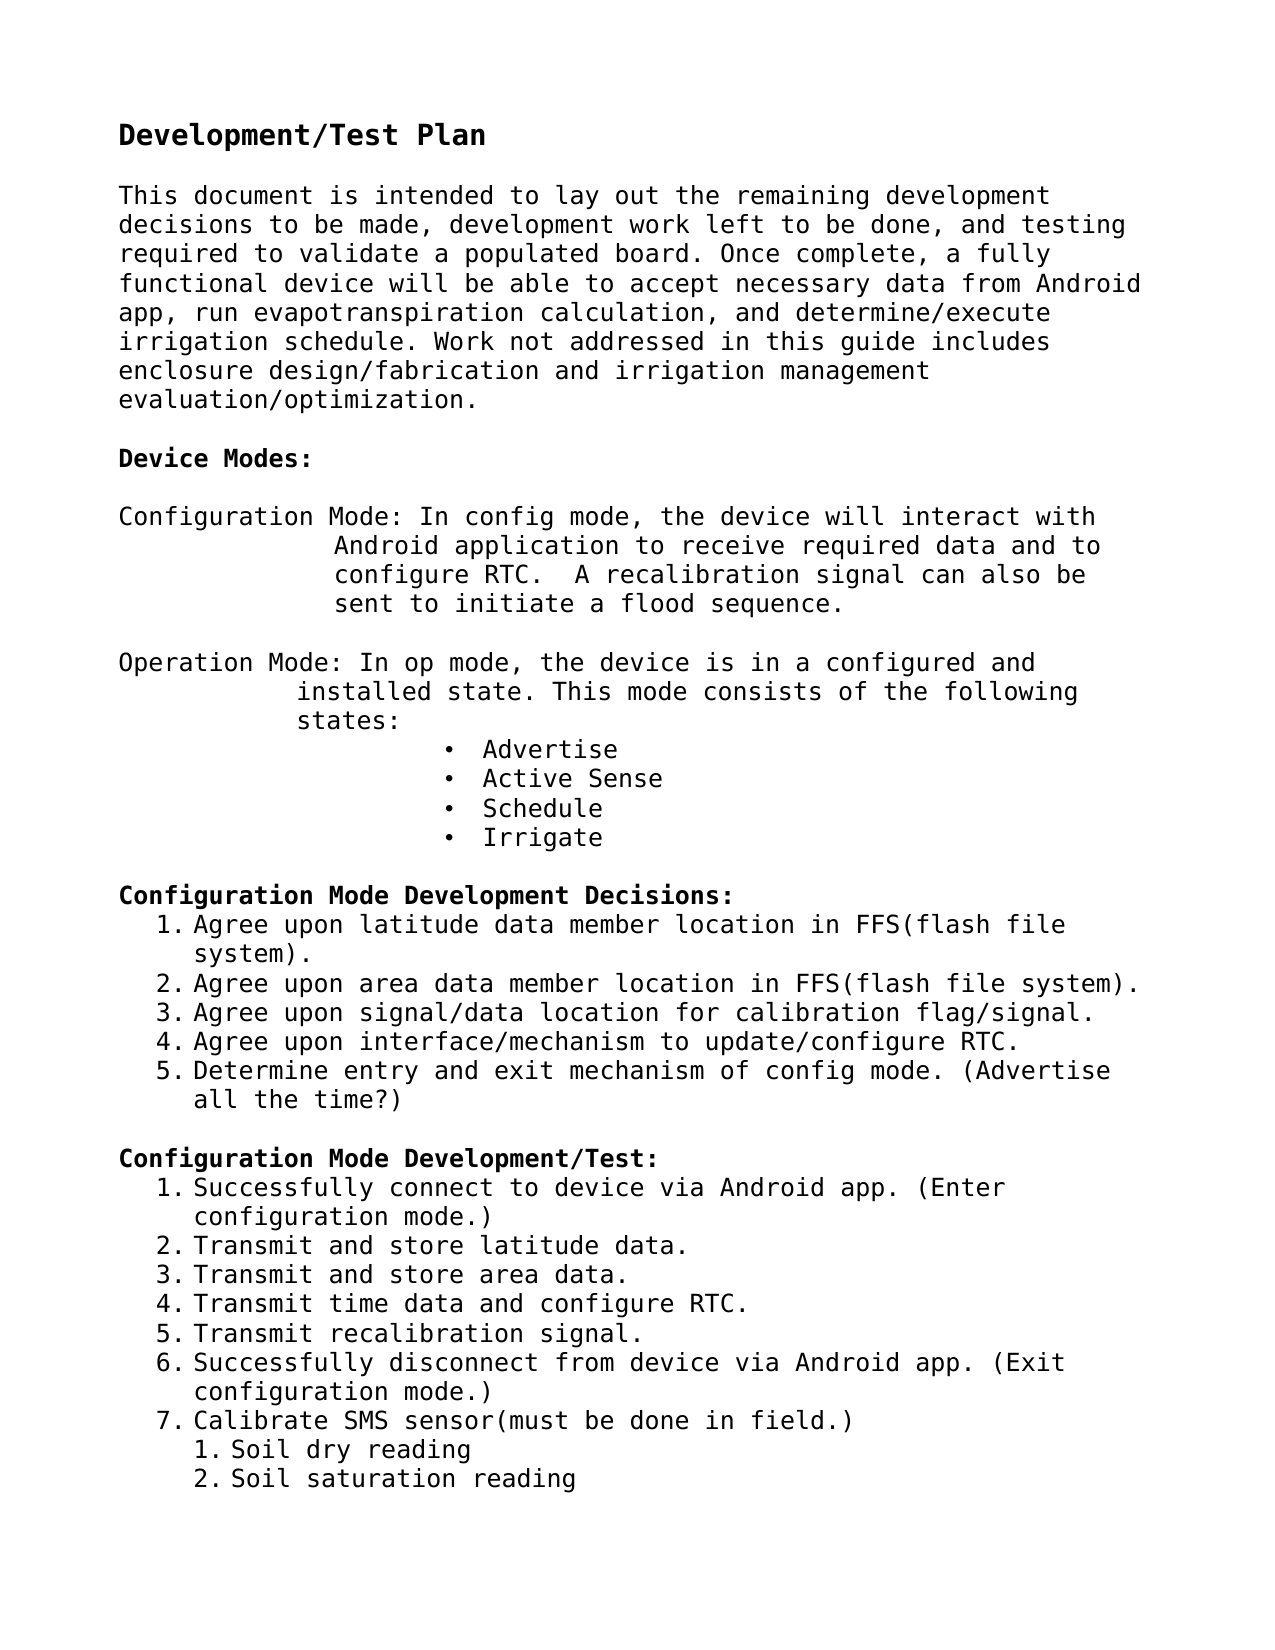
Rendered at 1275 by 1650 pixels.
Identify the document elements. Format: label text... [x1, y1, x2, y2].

list Agree upon signal/data location for calibration flag/signal. [156, 998, 1157, 1027]
text Device Modes: [118, 444, 1157, 473]
list Determine entry and exit mechanism of config mode. (Advertise all the time?) [156, 1056, 1157, 1114]
text Configuration Mode: In config mode, the device will interact with Android application to receive required data and to configure RTC. A recalibration signal can also be sent to initiate a flood sequence. [118, 502, 1157, 619]
list Successfully connect to device via Android app. (Enter configuration mode.) [156, 1173, 1157, 1231]
list Transmit time data and configure RTC. [156, 1289, 1157, 1319]
list Active Sense [445, 764, 1157, 794]
text Configuration Mode Development/Test: [118, 1144, 1157, 1173]
text This document is intended to lay out the remaining development decisions to be made, development work left to be done, and testing required to validate a populated board. Once complete, a fully functional device will be able to accept necessary data from Android app, run evapotranspiration calculation, and determine/execute irrigation schedule. Work not addressed in this guide includes enclosure design/fabrication and irrigation management evaluation/optimization. [118, 181, 1157, 414]
list Soil dry reading [193, 1435, 1157, 1464]
list Transmit and store latitude data. [156, 1231, 1157, 1260]
list Transmit recalibration signal. [156, 1319, 1157, 1348]
list Successfully disconnect from device via Android app. (Exit configuration mode.) [156, 1348, 1157, 1406]
list Schedule [445, 794, 1157, 823]
list Transmit and store area data. [156, 1260, 1157, 1289]
list Advertise [445, 735, 1157, 764]
list Irrigate [445, 823, 1157, 852]
text Configuration Mode Development Decisions: [118, 881, 1157, 910]
list Agree upon area data member location in FFS(flash file system). [156, 969, 1157, 998]
text Operation Mode: In op mode, the device is in a configured and installed state. This mode consists of the following states: [118, 648, 1157, 735]
list Soil saturation reading [193, 1464, 1157, 1494]
list Calibrate SMS sensor(must be done in field.) [156, 1406, 1157, 1435]
text Development/Test Plan [118, 118, 1157, 152]
list Agree upon latitude data member location in FFS(flash file system). [156, 910, 1157, 969]
list Agree upon interface/mechanism to update/configure RTC. [156, 1027, 1157, 1056]
